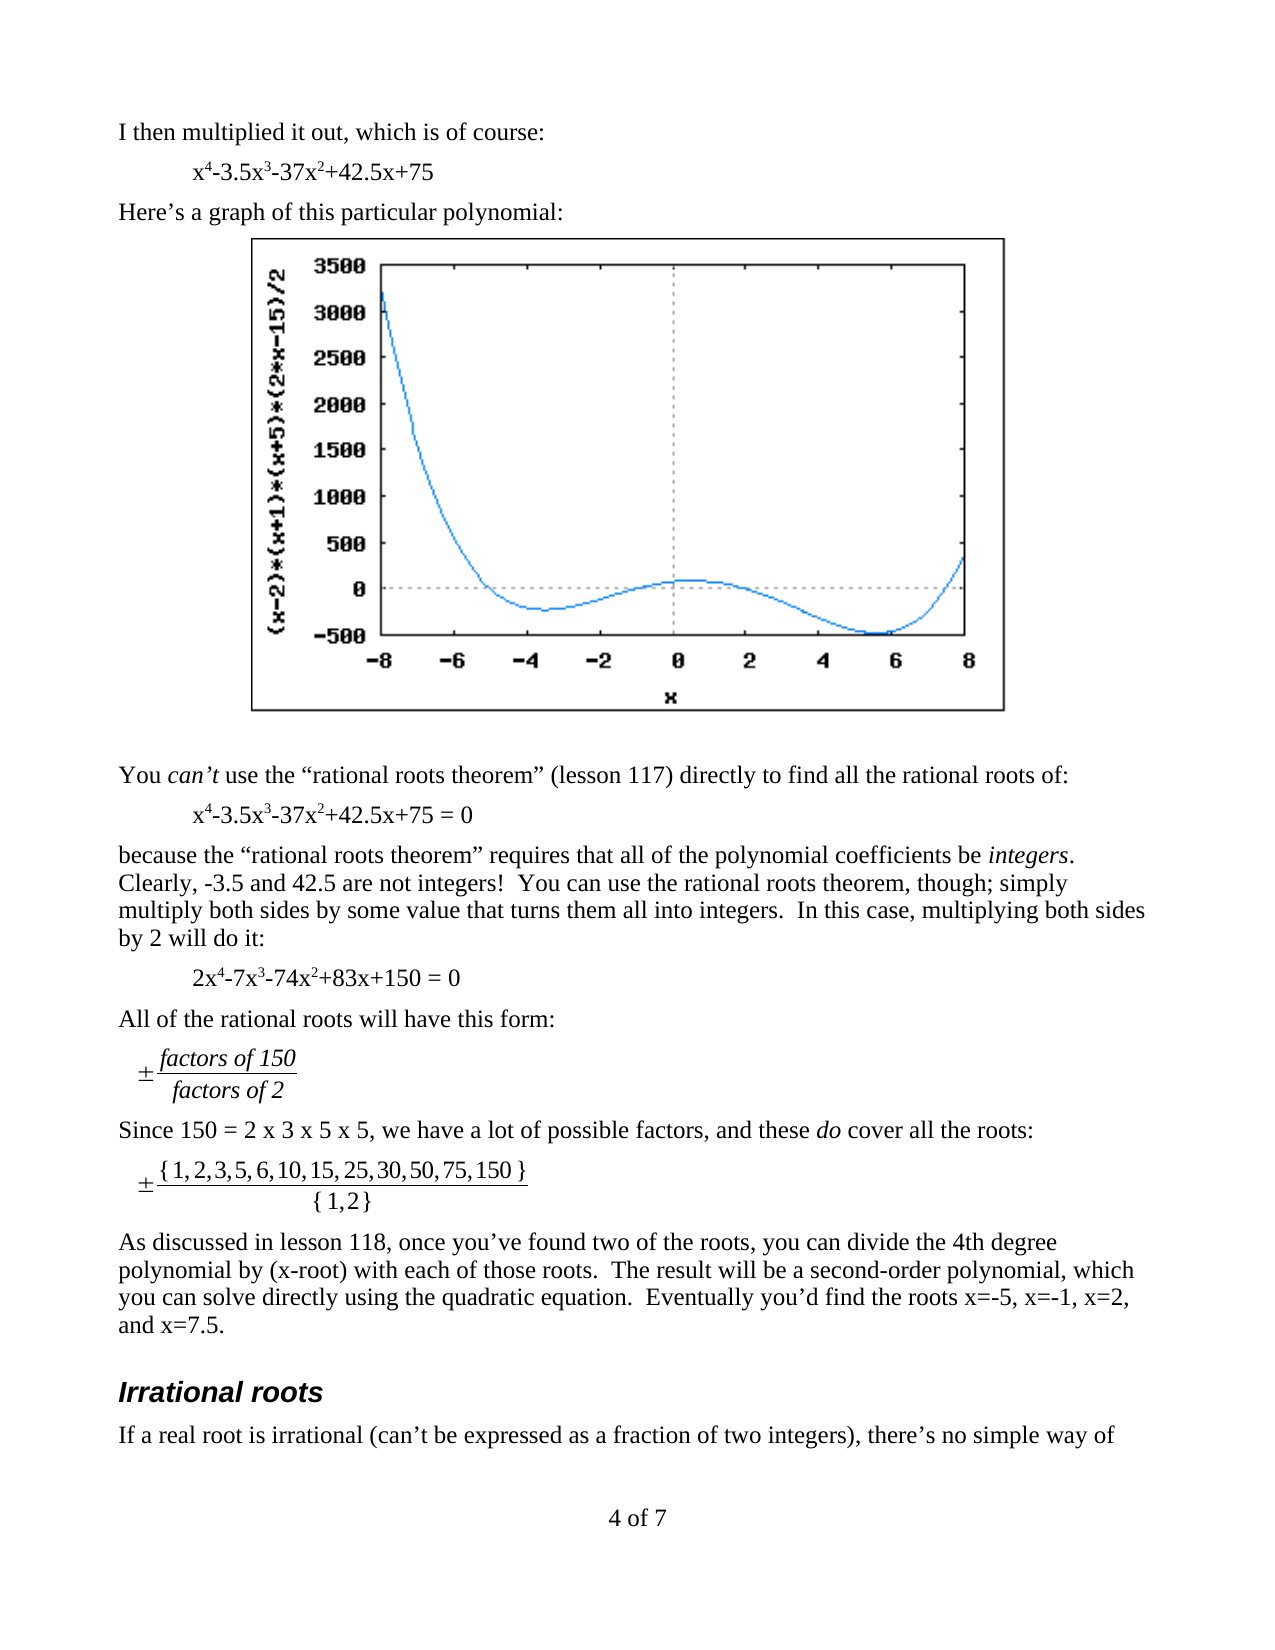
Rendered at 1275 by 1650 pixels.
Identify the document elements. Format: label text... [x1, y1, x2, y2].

text All of the rational roots will have this form: [118, 1005, 1157, 1032]
text Since 150 = 2 x 3 x 5 x 5, we have a lot of possible factors, and these do cover all the roots: [118, 1116, 1157, 1144]
text I then multiplied it out, which is of course: [118, 118, 1157, 146]
text x4-3.5x3-37x2+42.5x+75 = 0 [118, 801, 1157, 829]
picture [251, 238, 1024, 721]
text because the “rational roots theorem” requires that all of the polynomial coefficients be integers. Clearly, -3.5 and 42.5 are not integers! You can use the rational roots theorem, though; simply multiply both sides by some value that turns them all into integers. In this case, multiplying both sides by 2 will do it: [118, 841, 1157, 952]
text You can’t use the “rational roots theorem” (lesson 117) directly to find all the rational roots of: [118, 761, 1157, 788]
text Here’s a graph of this particular polynomial: [118, 198, 1157, 226]
text 2x4-7x3-74x2+83x+150 = 0 [118, 964, 1157, 992]
text As discussed in lesson 118, once you’ve found two of the roots, you can divide the 4th degree polynomial by (x-root) with each of those roots. The result will be a second-order polynomial, which you can solve directly using the quadratic equation. Eventually you’d find the roots x=-5, x=-1, x=2, and x=7.5. [118, 1228, 1157, 1339]
text If a real root is irrational (can’t be expressed as a fraction of two integers), there’s no simple way of [118, 1422, 1157, 1449]
text x4-3.5x3-37x2+42.5x+75 [118, 158, 1157, 186]
subtitle Irrational roots [118, 1376, 1157, 1409]
